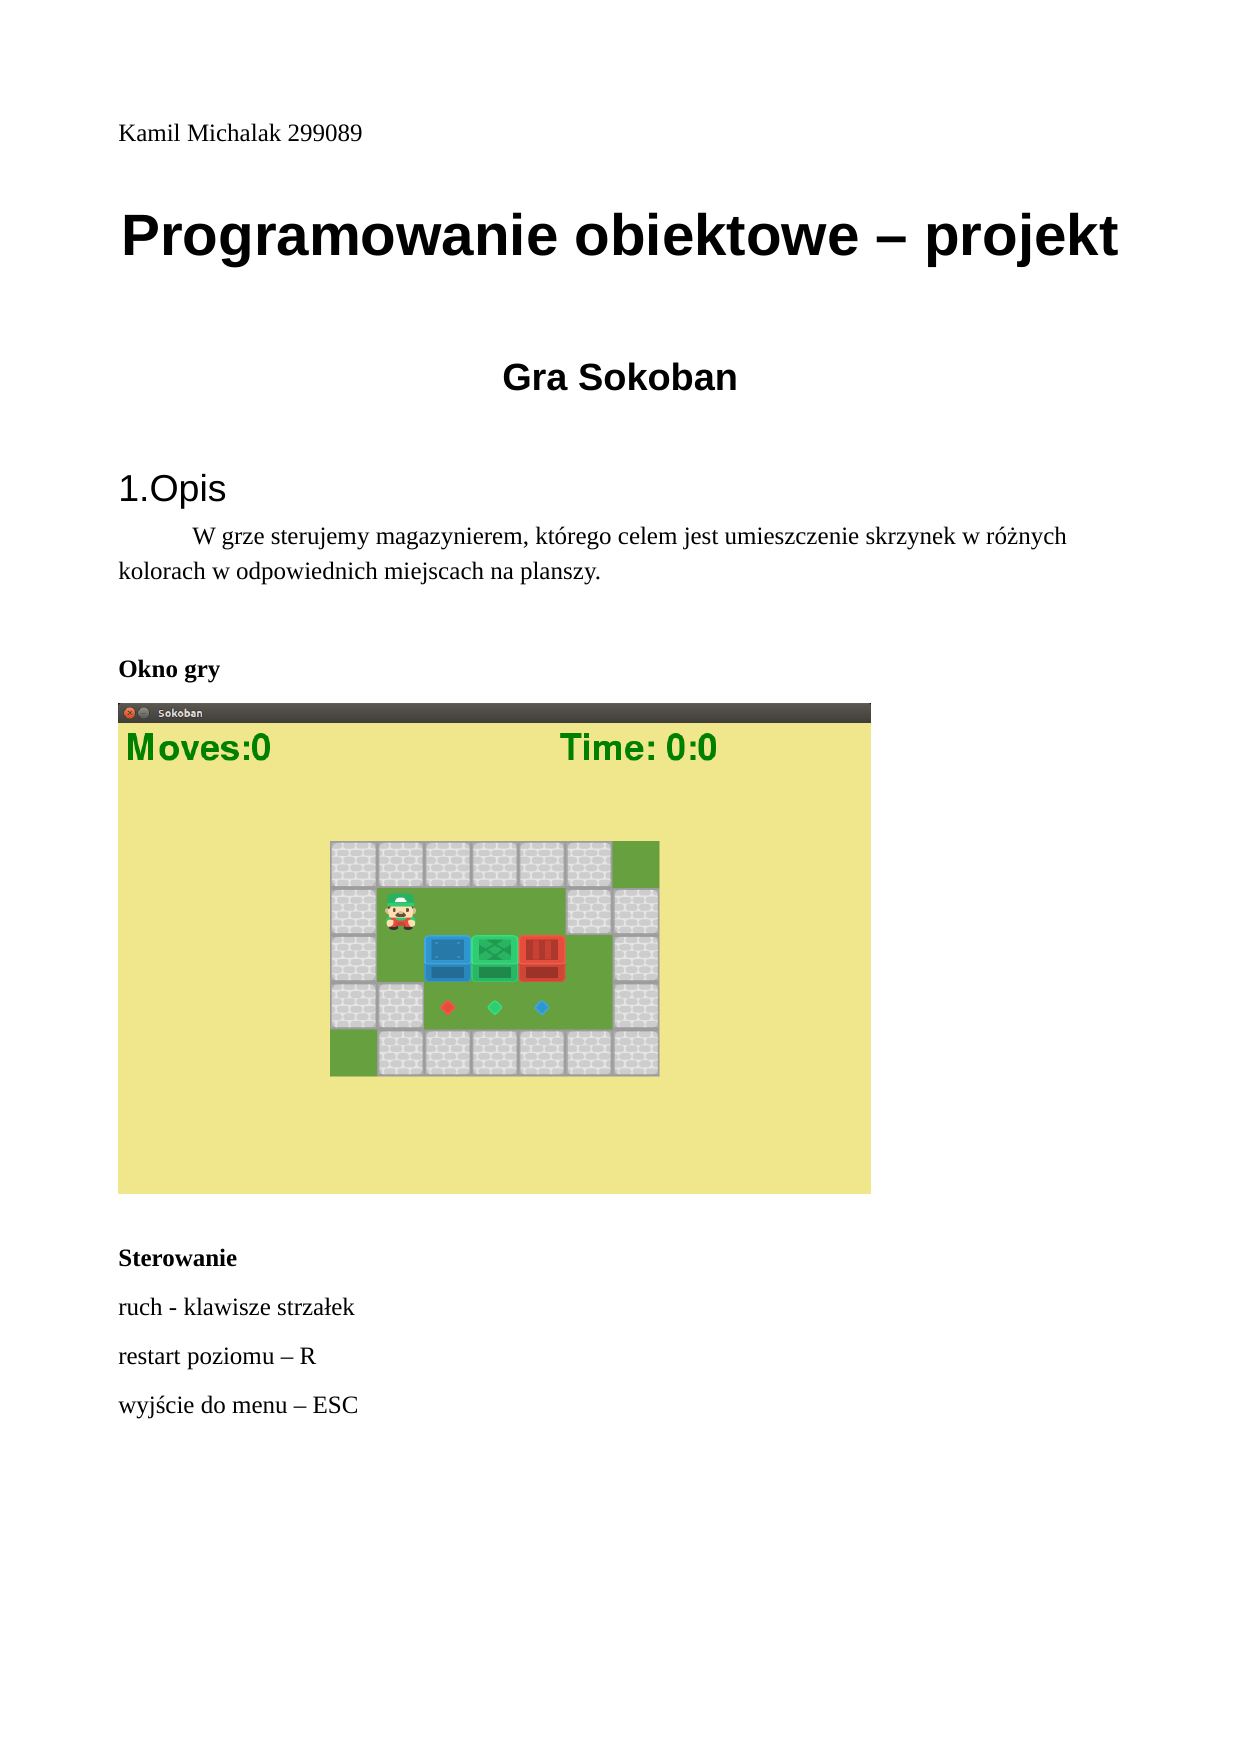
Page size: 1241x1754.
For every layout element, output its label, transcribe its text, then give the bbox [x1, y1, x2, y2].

text Sterowanie [118, 1243, 1122, 1271]
text ruch - klawisze strzałek [118, 1292, 1122, 1321]
subtitle 1.Opis [118, 466, 1122, 509]
text wyjście do menu – ESC [118, 1390, 1122, 1419]
subtitle Gra Sokoban [118, 354, 1122, 398]
text Okno gry [118, 654, 1122, 683]
text Kamil Michalak 299089 [118, 118, 1122, 147]
title Programowanie obiektowe – projekt [118, 201, 1122, 268]
text restart poziomu – R [118, 1341, 1122, 1369]
text W grze sterujemy magazynierem, którego celem jest umieszczenie skrzynek w różnych kolorach w odpowiednich miejscach na planszy. [118, 521, 1122, 584]
picture [118, 703, 871, 1194]
